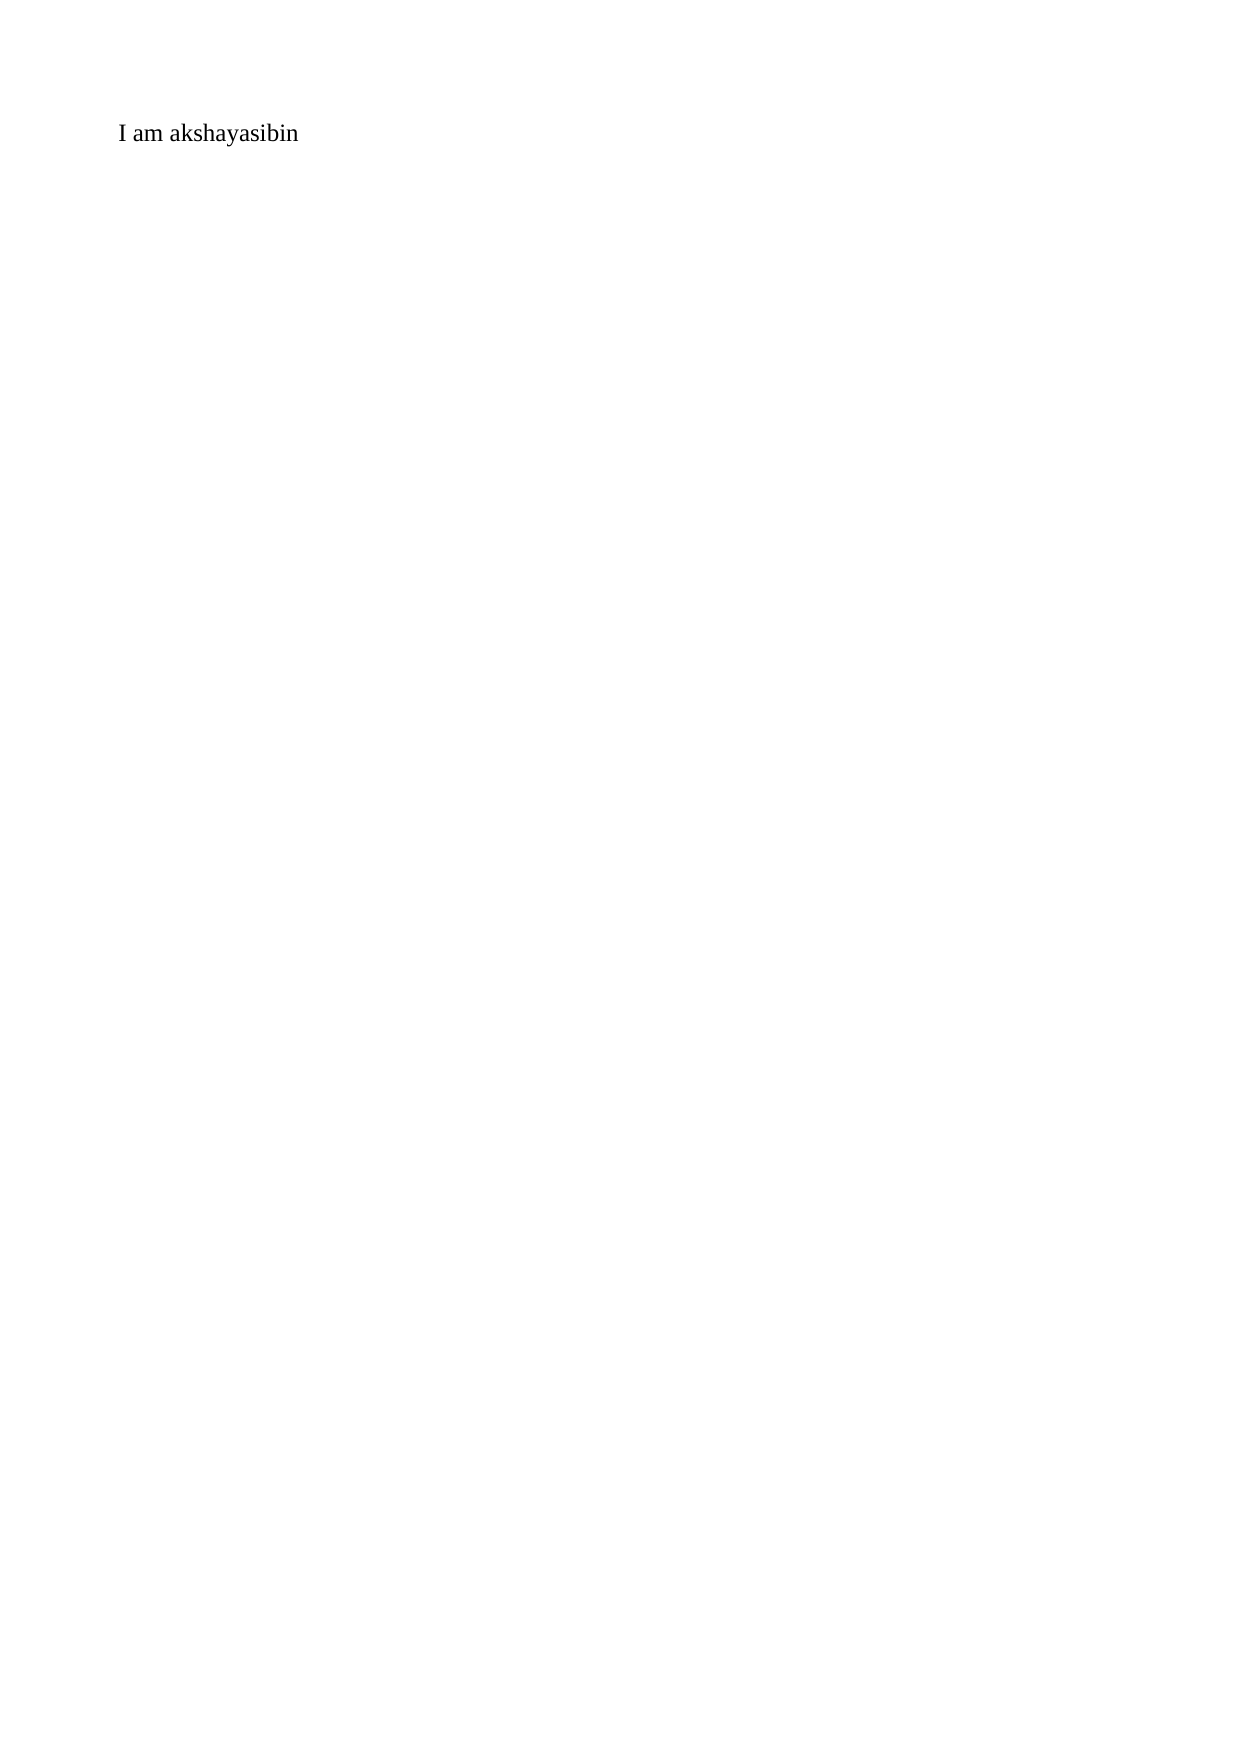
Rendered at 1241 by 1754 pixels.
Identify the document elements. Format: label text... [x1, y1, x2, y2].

text I am akshayasibin [118, 118, 1122, 147]
